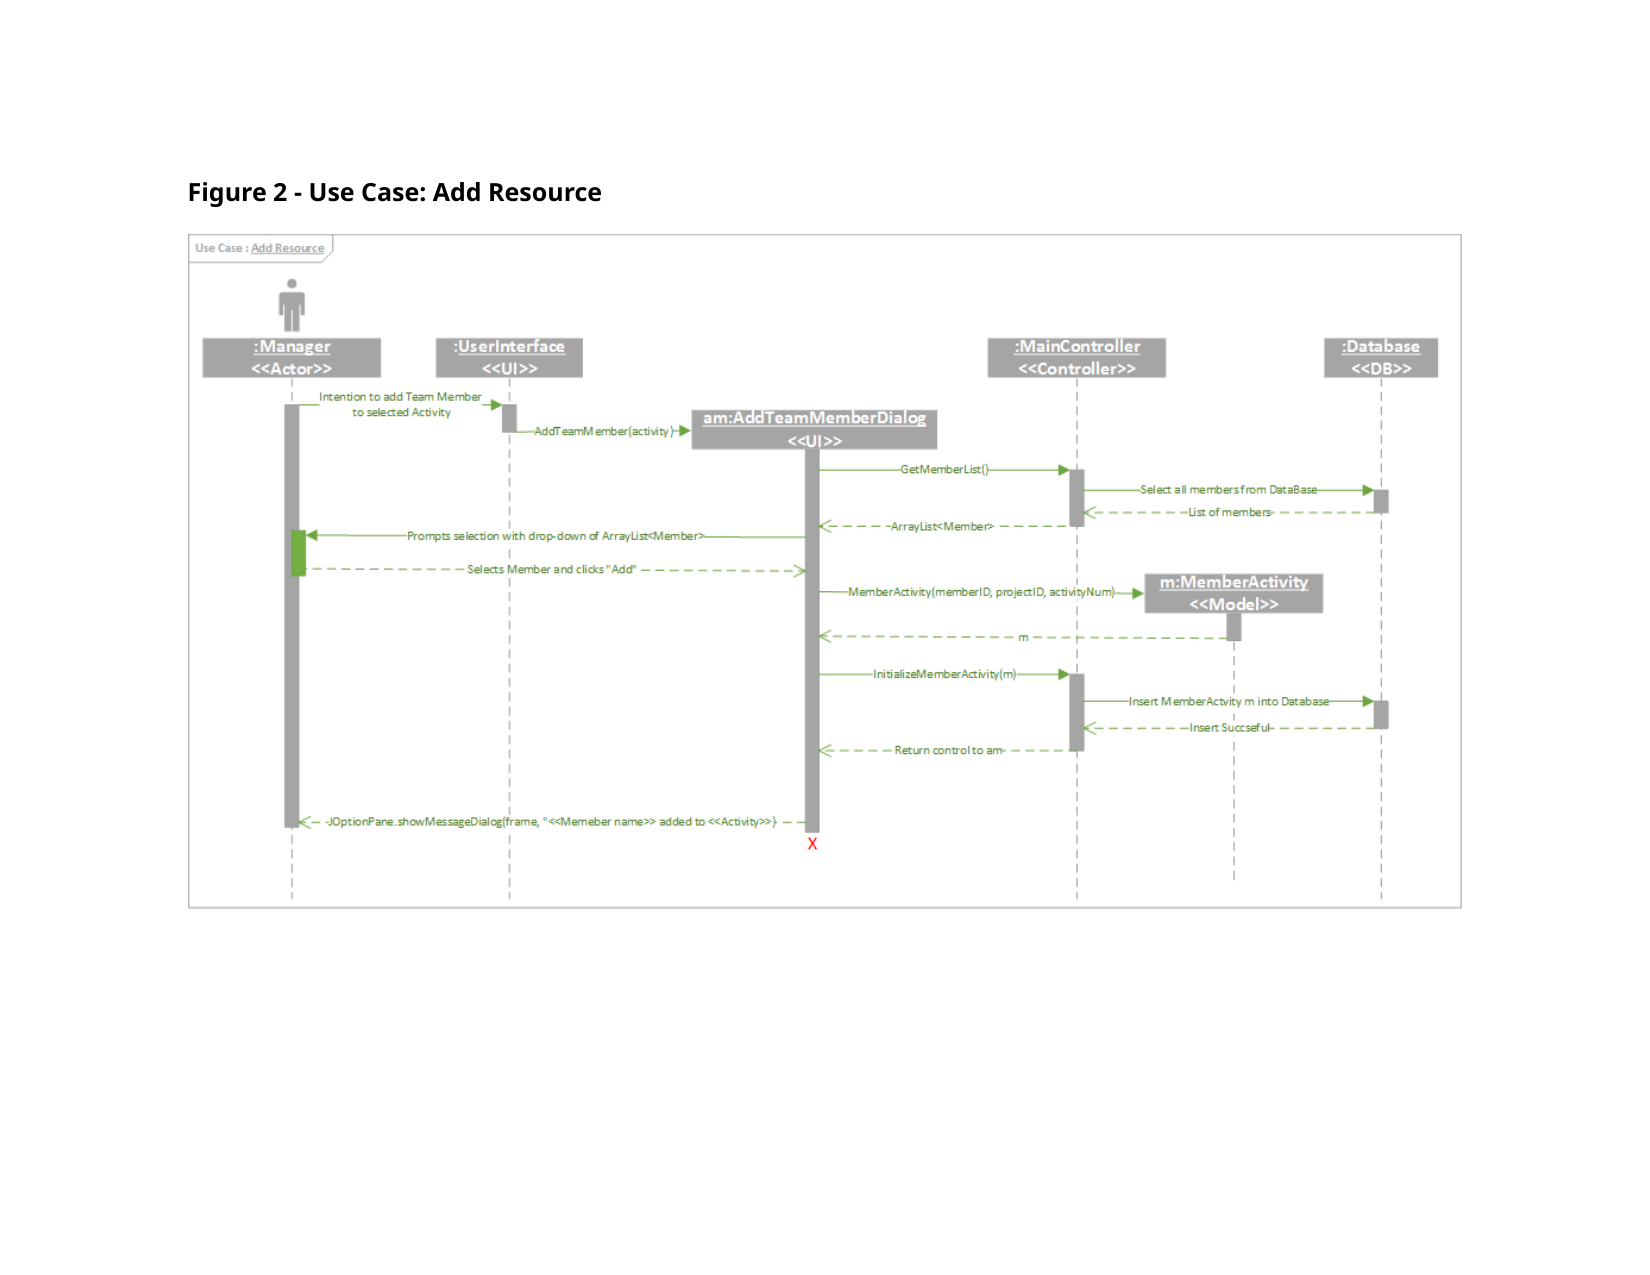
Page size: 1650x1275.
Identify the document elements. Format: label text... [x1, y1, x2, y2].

picture [187, 234, 1463, 909]
subtitle Figure 2 - Use Case: Add Resource [187, 175, 1462, 209]
